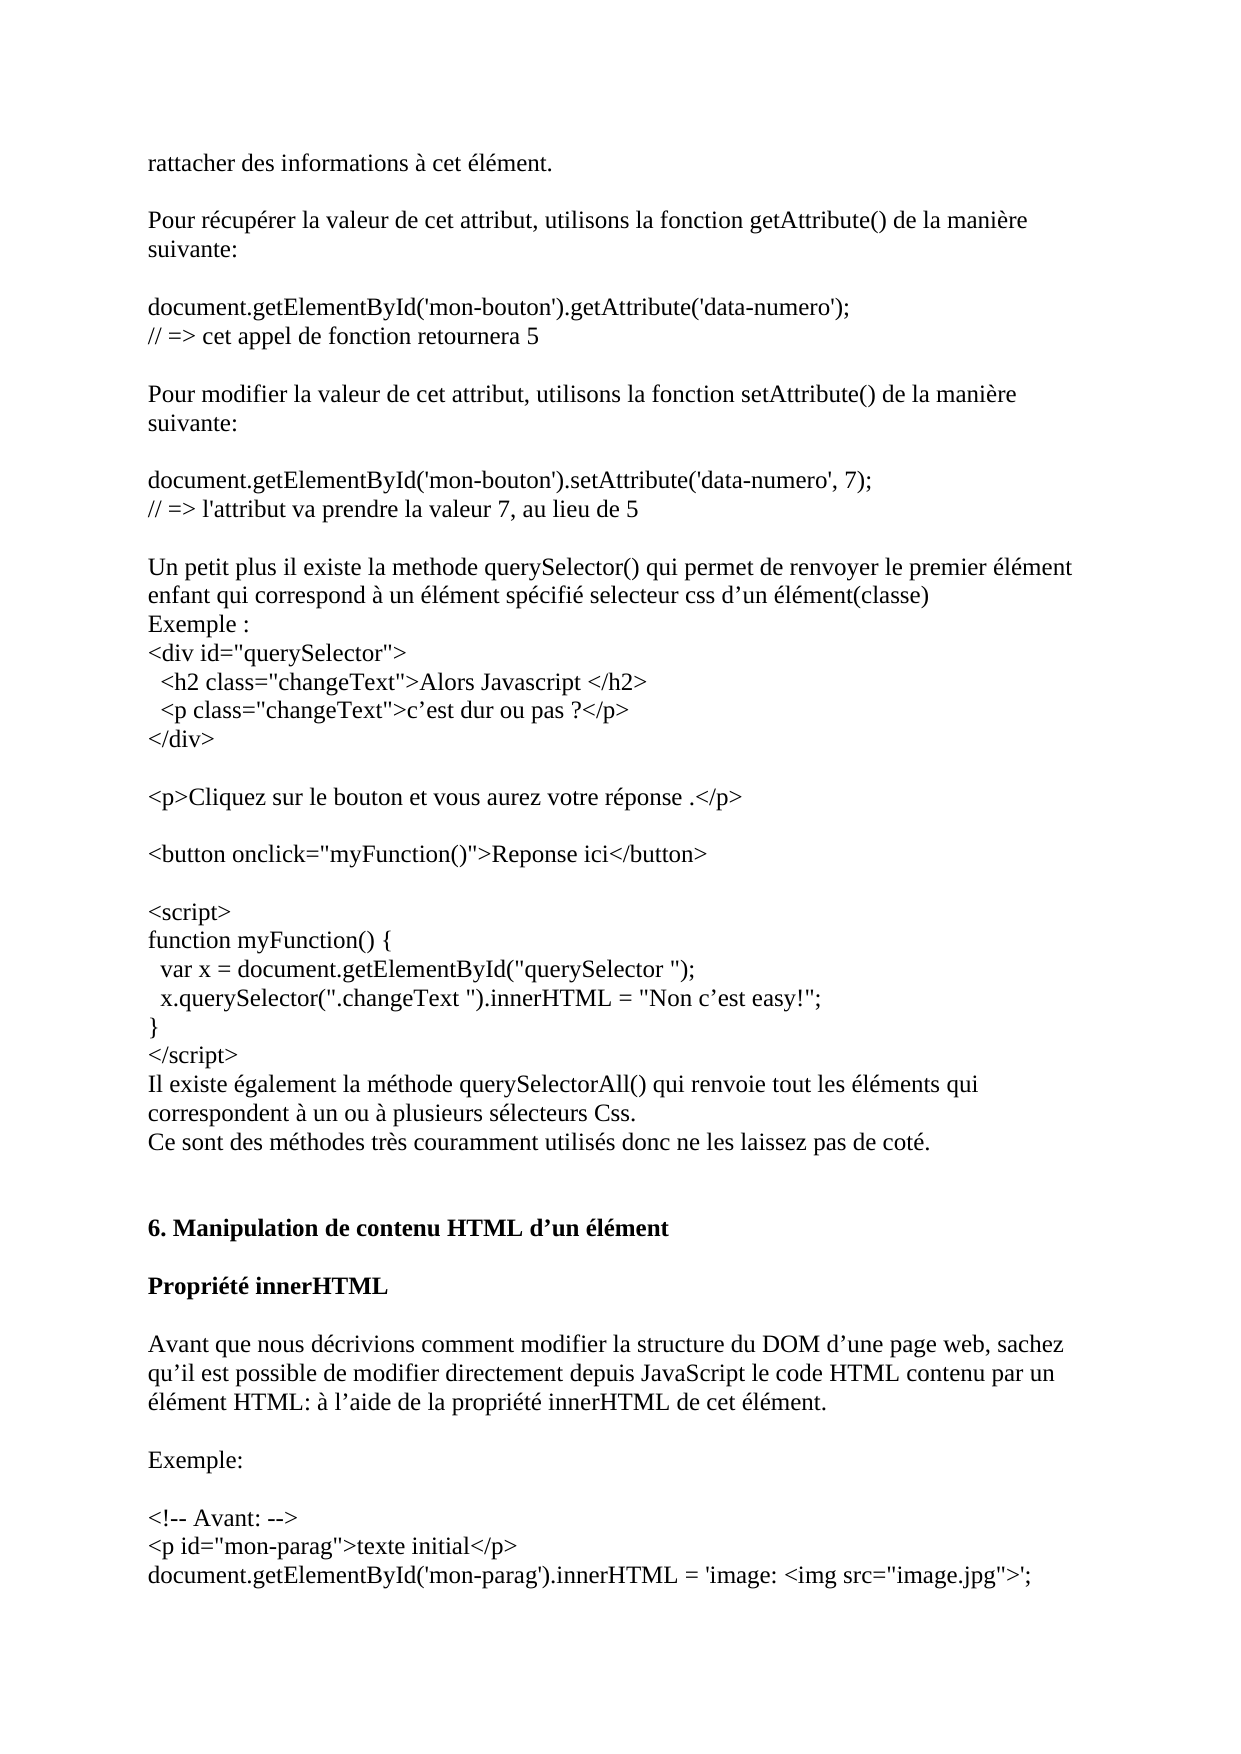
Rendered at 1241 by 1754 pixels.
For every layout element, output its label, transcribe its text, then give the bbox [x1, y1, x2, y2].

text Un petit plus il existe la methode querySelector() qui permet de renvoyer le premier élément enfant qui correspond à un élément spécifié selecteur css d’un élément(classe) [148, 552, 1093, 609]
text Il existe également la méthode querySelectorAll() qui renvoie tout les éléments qui correspondent à un ou à plusieurs sélecteurs Css. [148, 1069, 1093, 1127]
text <script> [148, 897, 1093, 926]
text function myFunction() { [148, 926, 1093, 954]
text Propriété innerHTML [148, 1271, 1093, 1300]
text 6. Manipulation de contenu HTML d’un élément [148, 1213, 1093, 1242]
text document.getElementById('mon-bouton').getAttribute('data-numero'); [148, 292, 1093, 321]
text var x = document.getElementById("querySelector "); [148, 954, 1093, 983]
text // => cet appel de fonction retournera 5 [148, 321, 1093, 350]
text Exemple: [148, 1445, 1093, 1473]
text rattacher des informations à cet élément. [148, 148, 1093, 176]
text } [148, 1012, 1093, 1041]
text <h2 class="changeText">Alors Javascript </h2> [148, 667, 1093, 696]
text <p class="changeText">c’est dur ou pas ?</p> [148, 696, 1093, 724]
text Avant que nous décrivions comment modifier la structure du DOM d’une page web, sachez qu’il est possible de modifier directement depuis JavaScript le code HTML contenu par un élément HTML: à l’aide de la propriété innerHTML de cet élément. [148, 1329, 1093, 1416]
text <!-- Avant: --> [148, 1503, 1093, 1531]
text <button onclick="myFunction()">Reponse ici</button> [148, 839, 1093, 868]
text Ce sont des méthodes très couramment utilisés donc ne les laissez pas de coté. [148, 1127, 1093, 1156]
text document.getElementById('mon-bouton').setAttribute('data-numero', 7); [148, 466, 1093, 494]
text x.querySelector(".changeText ").innerHTML = "Non c’est easy!"; [148, 983, 1093, 1012]
text <p id="mon-parag">texte initial</p> [148, 1531, 1093, 1560]
text // => l'attribut va prendre la valeur 7, au lieu de 5 [148, 494, 1093, 523]
text </div> [148, 724, 1093, 753]
text <p>Cliquez sur le bouton et vous aurez votre réponse .</p> [148, 782, 1093, 811]
text Pour récupérer la valeur de cet attribut, utilisons la fonction getAttribute() de la manière suivante: [148, 206, 1093, 263]
text </script> [148, 1041, 1093, 1069]
text Pour modifier la valeur de cet attribut, utilisons la fonction setAttribute() de la manière suivante: [148, 379, 1093, 436]
text document.getElementById('mon-parag').innerHTML = 'image: <img src="image.jpg">'; [148, 1560, 1093, 1589]
text <div id="querySelector"> [148, 638, 1093, 667]
text Exemple : [148, 609, 1093, 638]
